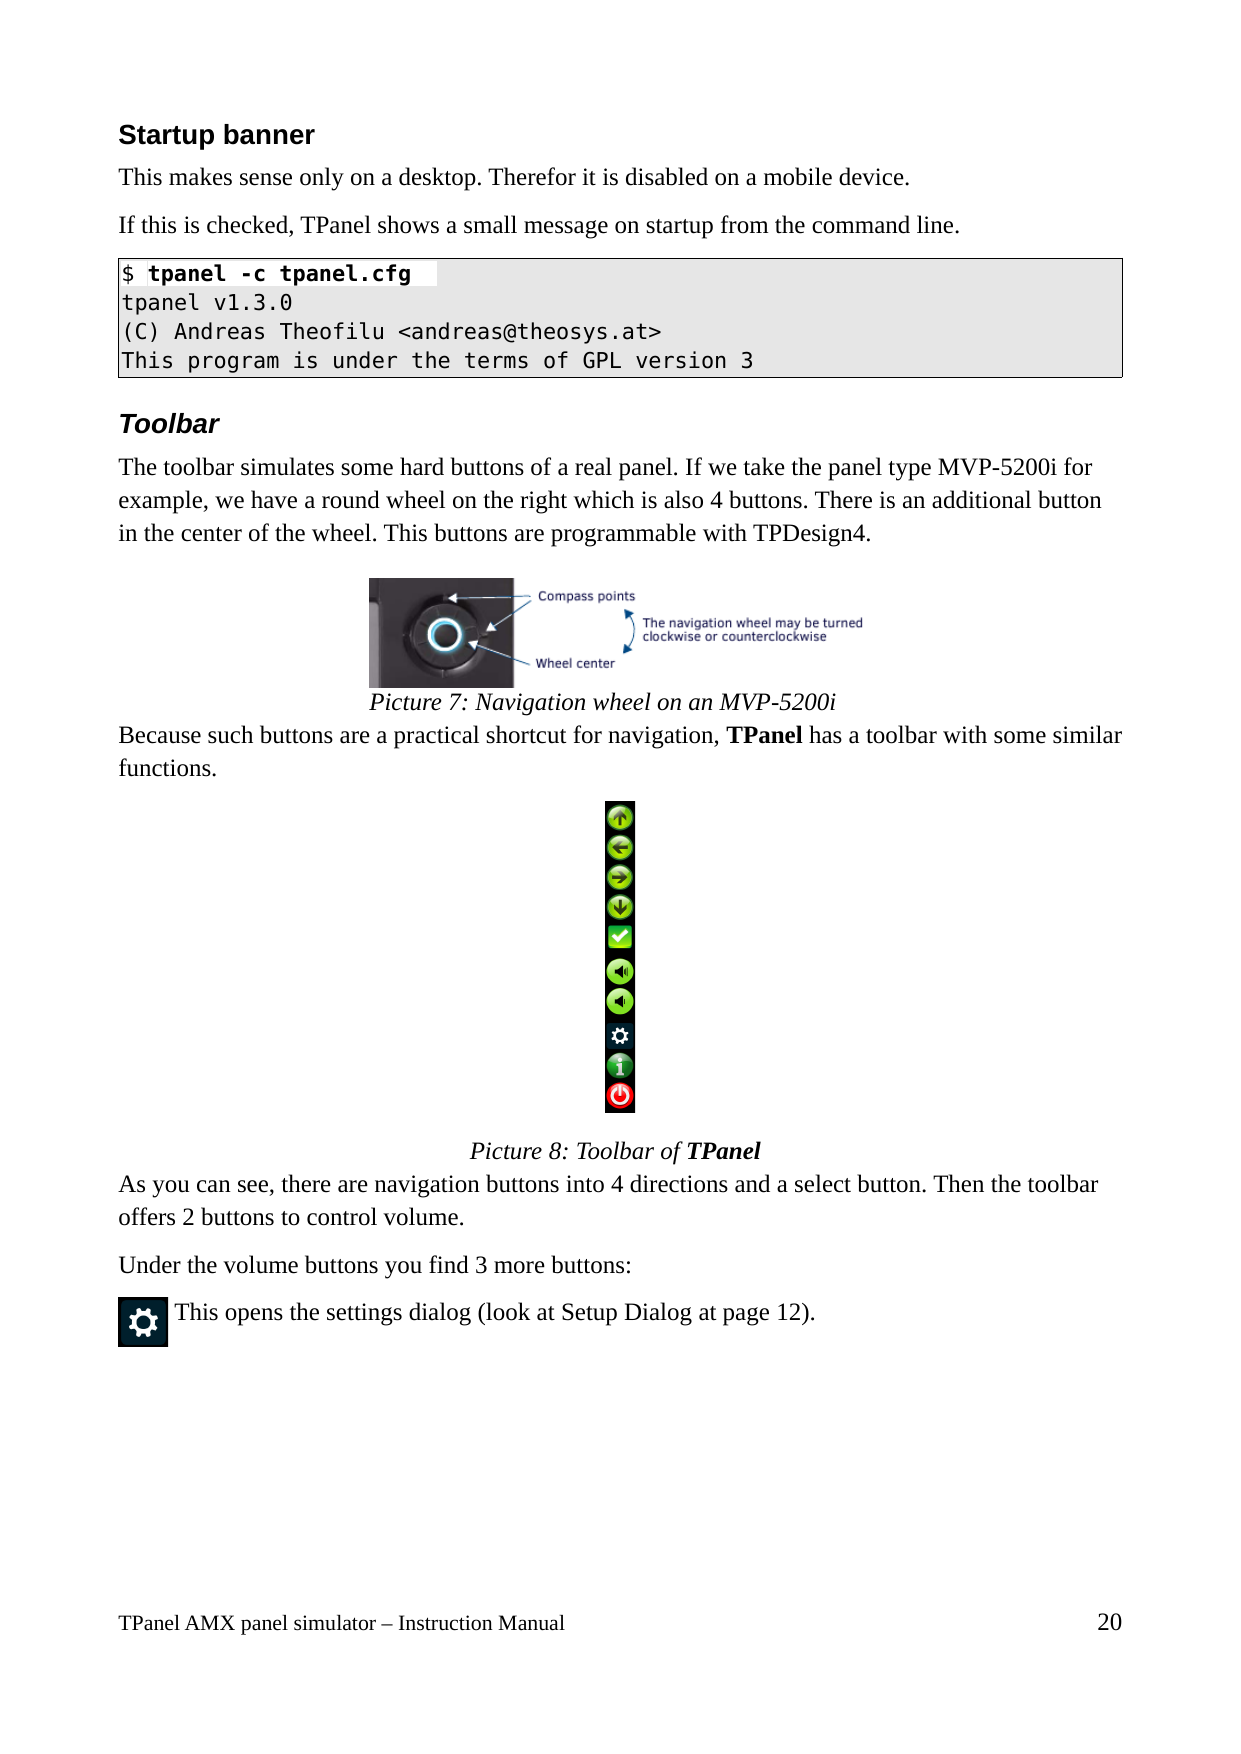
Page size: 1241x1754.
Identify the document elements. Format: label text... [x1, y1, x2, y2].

text If this is checked, TPanel shows a small message on startup from the command line. [118, 210, 1122, 239]
text As you can see, there are navigation buttons into 4 directions and a select button. Then the toolbar offers 2 buttons to control volume. [118, 801, 1122, 1231]
text Picture 7: Navigation wheel on an MVP-5200i [369, 688, 871, 716]
text The toolbar simulates some hard buttons of a real panel. If we take the panel type MVP-5200i for example, we have a round wheel on the right which is also 4 buttons. There is an additional button in the center of the wheel. This buttons are programmable with TPDesign4. [118, 452, 1122, 547]
picture [118, 1297, 169, 1347]
text Picture 8: Toolbar of TPanel [469, 1136, 771, 1165]
text Under the volume buttons you find 3 more buttons: [118, 1250, 1122, 1278]
text This makes sense only on a desktop. Therefor it is disabled on a mobile device. [118, 162, 1122, 191]
text Because such buttons are a practical shortcut for navigation, TPanel has a toolbar with some similar functions. [118, 566, 1122, 782]
text $ tpanel -c tpanel.cfg tpanel v1.3.0 (C) Andreas Theofilu <andreas@theosys.at> This program is under the terms of GPL version 3 [119, 259, 1122, 377]
picture [605, 801, 636, 1113]
picture [369, 578, 872, 688]
subtitle Toolbar [118, 408, 1122, 440]
subtitle Startup banner [118, 118, 1122, 150]
text This opens the settings dialog (look at Setup Dialog at page 12). [169, 1297, 1122, 1326]
